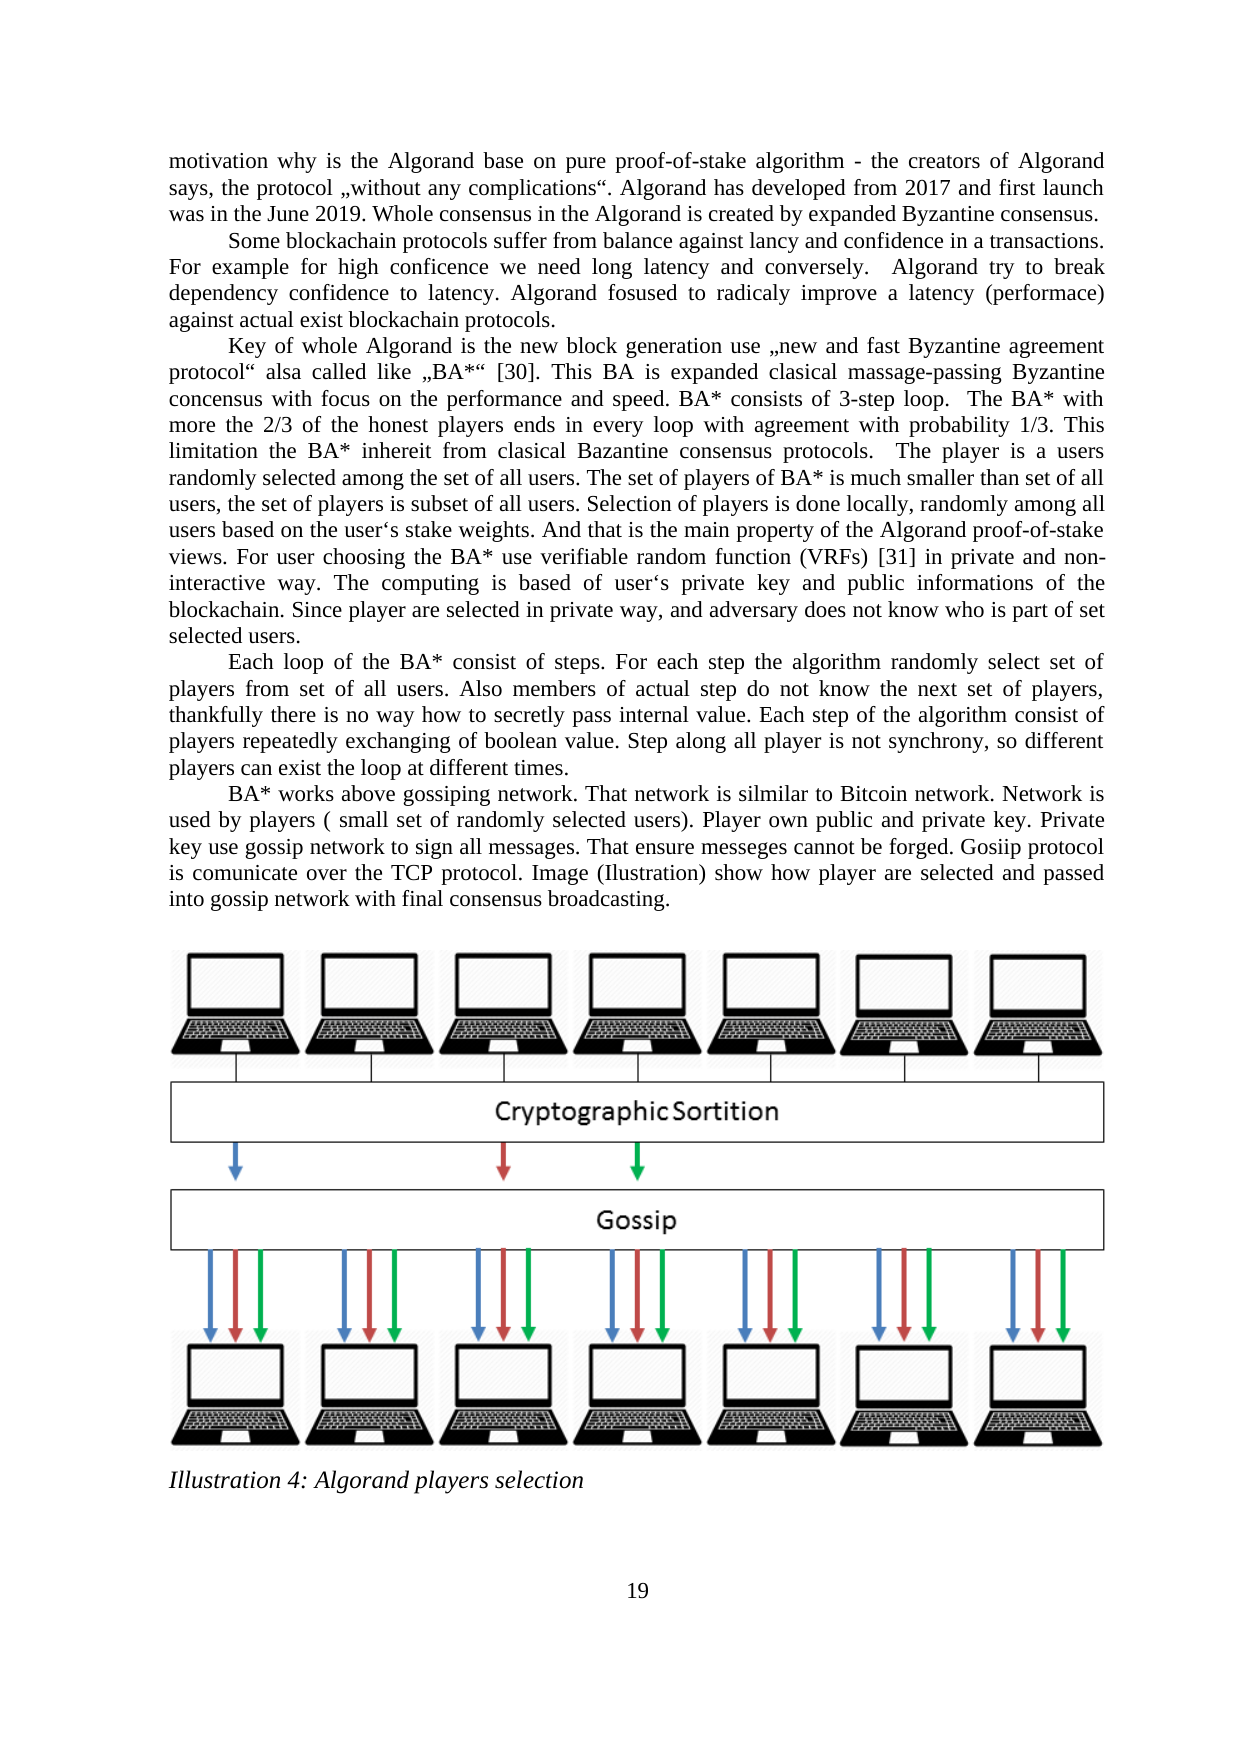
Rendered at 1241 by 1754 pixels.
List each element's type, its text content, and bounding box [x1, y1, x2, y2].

text motivation why is the Algorand base on pure proof-of-stake algorithm - the creators of Algorand says, the protocol „without any complications“. Algorand has developed from 2017 and first launch was in the June 2019. Whole consensus in the Algorand is created by expanded Byzantine consensus. [169, 148, 1106, 227]
text BA* works above gossiping network. That network is silmilar to Bitcoin network. Network is used by players ( small set of randomly selected users). Player own public and private key. Private key use gossip network to sign all messages. That ensure messeges cannot be forged. Gosiip protocol is comunicate over the TCP protocol. Image (Ilustration) show how player are selected and passed into gossip network with final consensus broadcasting. [169, 780, 1106, 912]
picture [168, 950, 1107, 1451]
text Each loop of the BA* consist of steps. For each step the algorithm randomly select set of players from set of all users. Also members of actual step do not know the next set of players, thankfully there is no way how to secretly pass internal value. Each step of the algorithm consist of players repeatedly exchanging of boolean value. Step along all player is not synchrony, so different players can exist the loop at different times. [169, 648, 1106, 780]
text Some blockachain protocols suffer from balance against lancy and confidence in a transactions. For example for high conficence we need long latency and conversely. Algorand try to break dependency confidence to latency. Algorand fosused to radicaly improve a latency (performace) against actual exist blockachain protocols. [169, 227, 1106, 332]
text Key of whole Algorand is the new block generation use „new and fast Byzantine agreement protocol“ alsa called like „BA*“ [30]. This BA is expanded clasical massage-passing Byzantine concensus with focus on the performance and speed. BA* consists of 3-step loop. The BA* with more the 2/3 of the honest players ends in every loop with agreement with probability 1/3. This limitation the BA* inhereit from clasical Bazantine consensus protocols. The player is a users randomly selected among the set of all users. The set of players of BA* is much smaller than set of all users, the set of players is subset of all users. Selection of players is done locally, randomly among all users based on the user‘s stake weights. And that is the main property of the Algorand proof-of-stake views. For user choosing the BA* use verifiable random function (VRFs) [31] in private and non-interactive way. The computing is based of user‘s private key and public informations of the blockachain. Since player are selected in private way, and adversary does not know who is part of set selected users. [169, 332, 1106, 648]
text Illustration 4: Algorand players selection [169, 1451, 1106, 1494]
